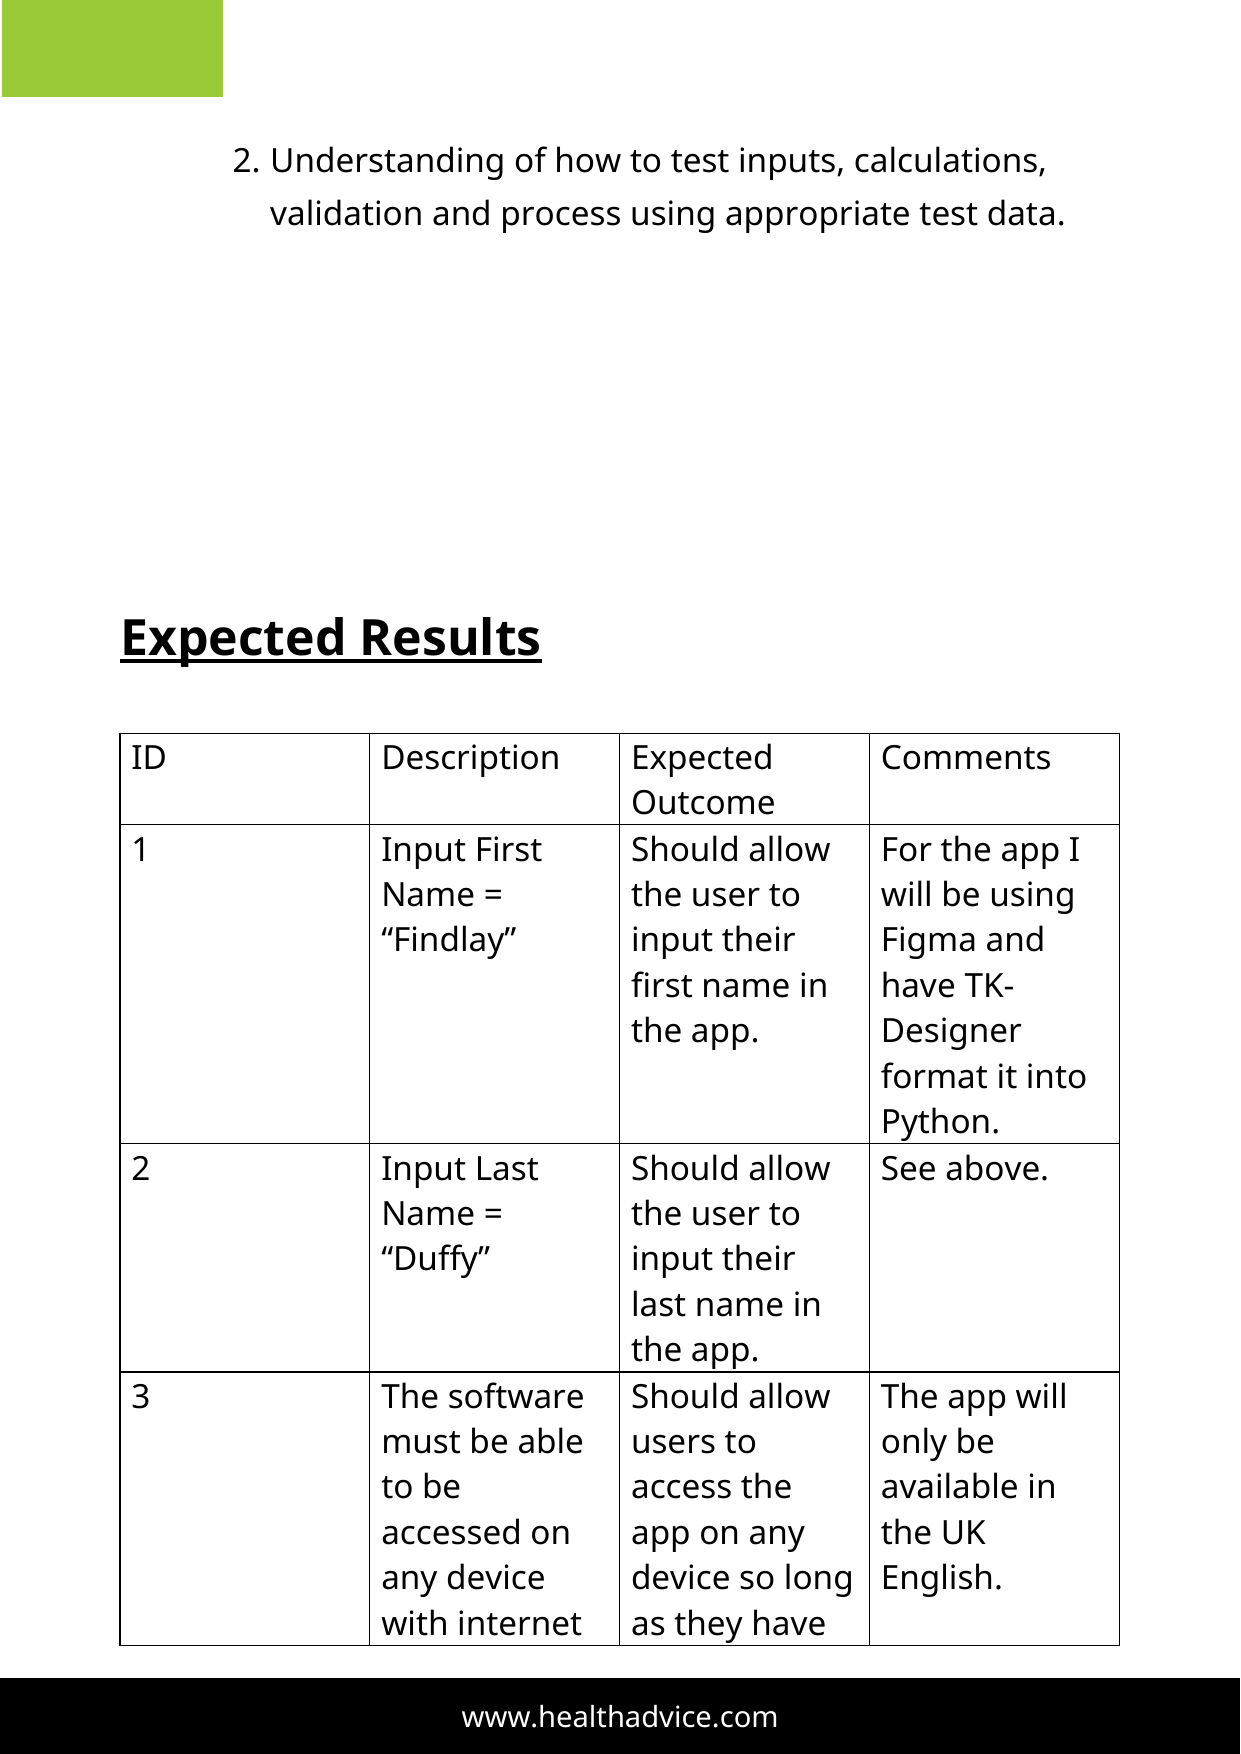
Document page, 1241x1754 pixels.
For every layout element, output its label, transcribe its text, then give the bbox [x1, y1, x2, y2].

table_cell See above. [870, 1144, 1119, 1371]
table_cell Should allow the user to input their first name in the app. [620, 825, 869, 1143]
table_cell For the app I will be using Figma and have TK-Designer format it into Python. [870, 825, 1119, 1143]
table_header Expected Outcome [620, 734, 869, 824]
table_cell 3 [121, 1373, 369, 1645]
table_cell 1 [121, 825, 369, 1143]
subtitle Expected Results [120, 602, 1120, 670]
table_header ID [121, 734, 369, 824]
list Understanding of how to test inputs, calculations, validation and process using appropriate test data. [232, 137, 1120, 235]
table_cell Input Last Name = “Duffy” [370, 1144, 619, 1371]
table_cell The software must be able to be accessed on any device with internet [370, 1373, 619, 1645]
table_cell Input First Name = “Findlay” [370, 825, 619, 1143]
table_header Comments [870, 734, 1119, 824]
table_cell 2 [121, 1144, 369, 1371]
table_header Description [370, 734, 619, 824]
table_cell Should allow the user to input their last name in the app. [620, 1144, 869, 1371]
table_cell Should allow users to access the app on any device so long as they have [620, 1373, 869, 1645]
table_cell The app will only be available in the UK English. [870, 1373, 1119, 1645]
